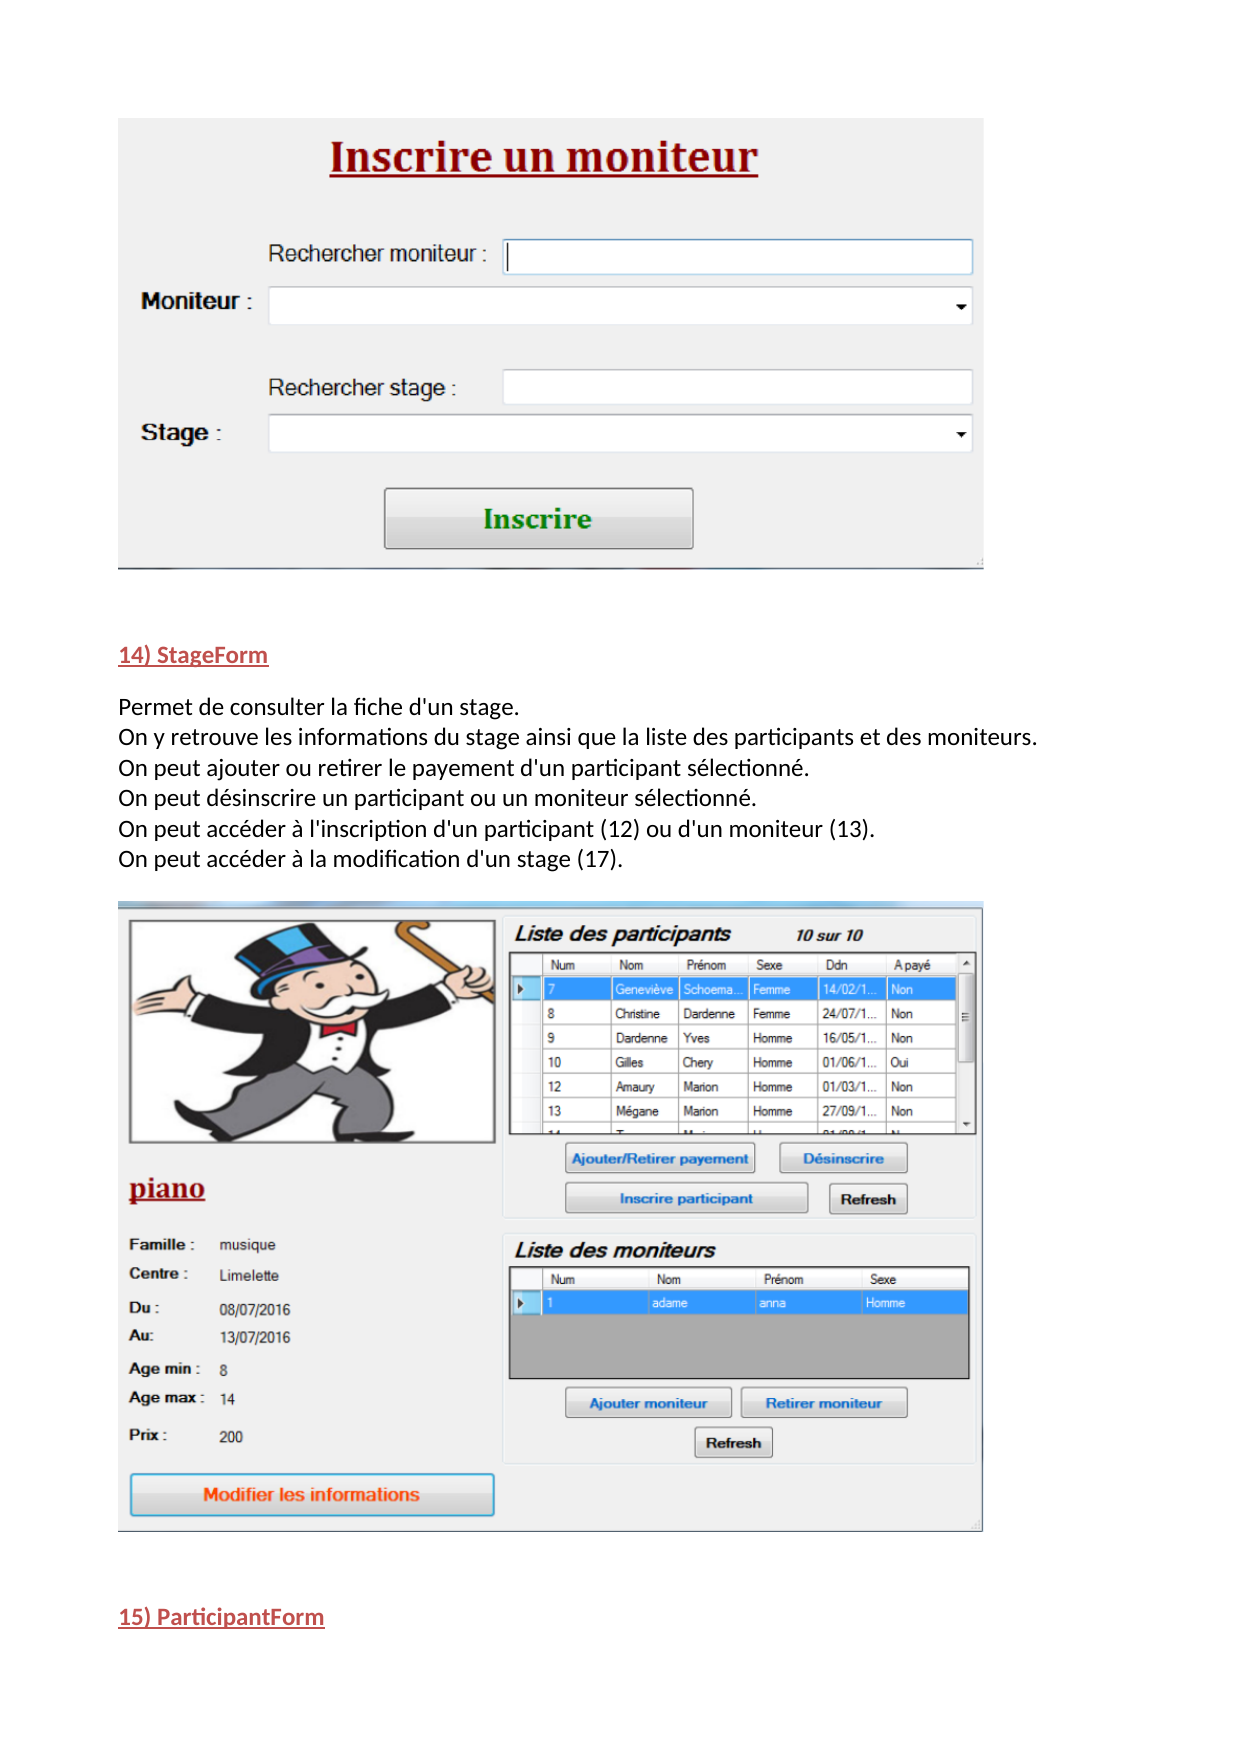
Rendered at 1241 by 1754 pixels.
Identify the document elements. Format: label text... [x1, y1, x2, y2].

text On peut ajouter ou retirer le payement d'un participant sélectionné. [118, 752, 1122, 782]
text Permet de consulter la fiche d'un stage. [118, 691, 1122, 721]
text 14) StageForm [118, 639, 1122, 670]
text On peut accéder à l'inscription d'un participant (12) ou d'un moniteur (13). [118, 813, 1122, 843]
text On peut accéder à la modification d'un stage (17). [118, 843, 1122, 874]
text On peut désinscrire un participant ou un moniteur sélectionné. [118, 782, 1122, 813]
text 15) ParticipantForm [118, 1601, 1122, 1632]
text On y retrouve les informations du stage ainsi que la liste des participants et des moniteurs. [118, 721, 1122, 752]
